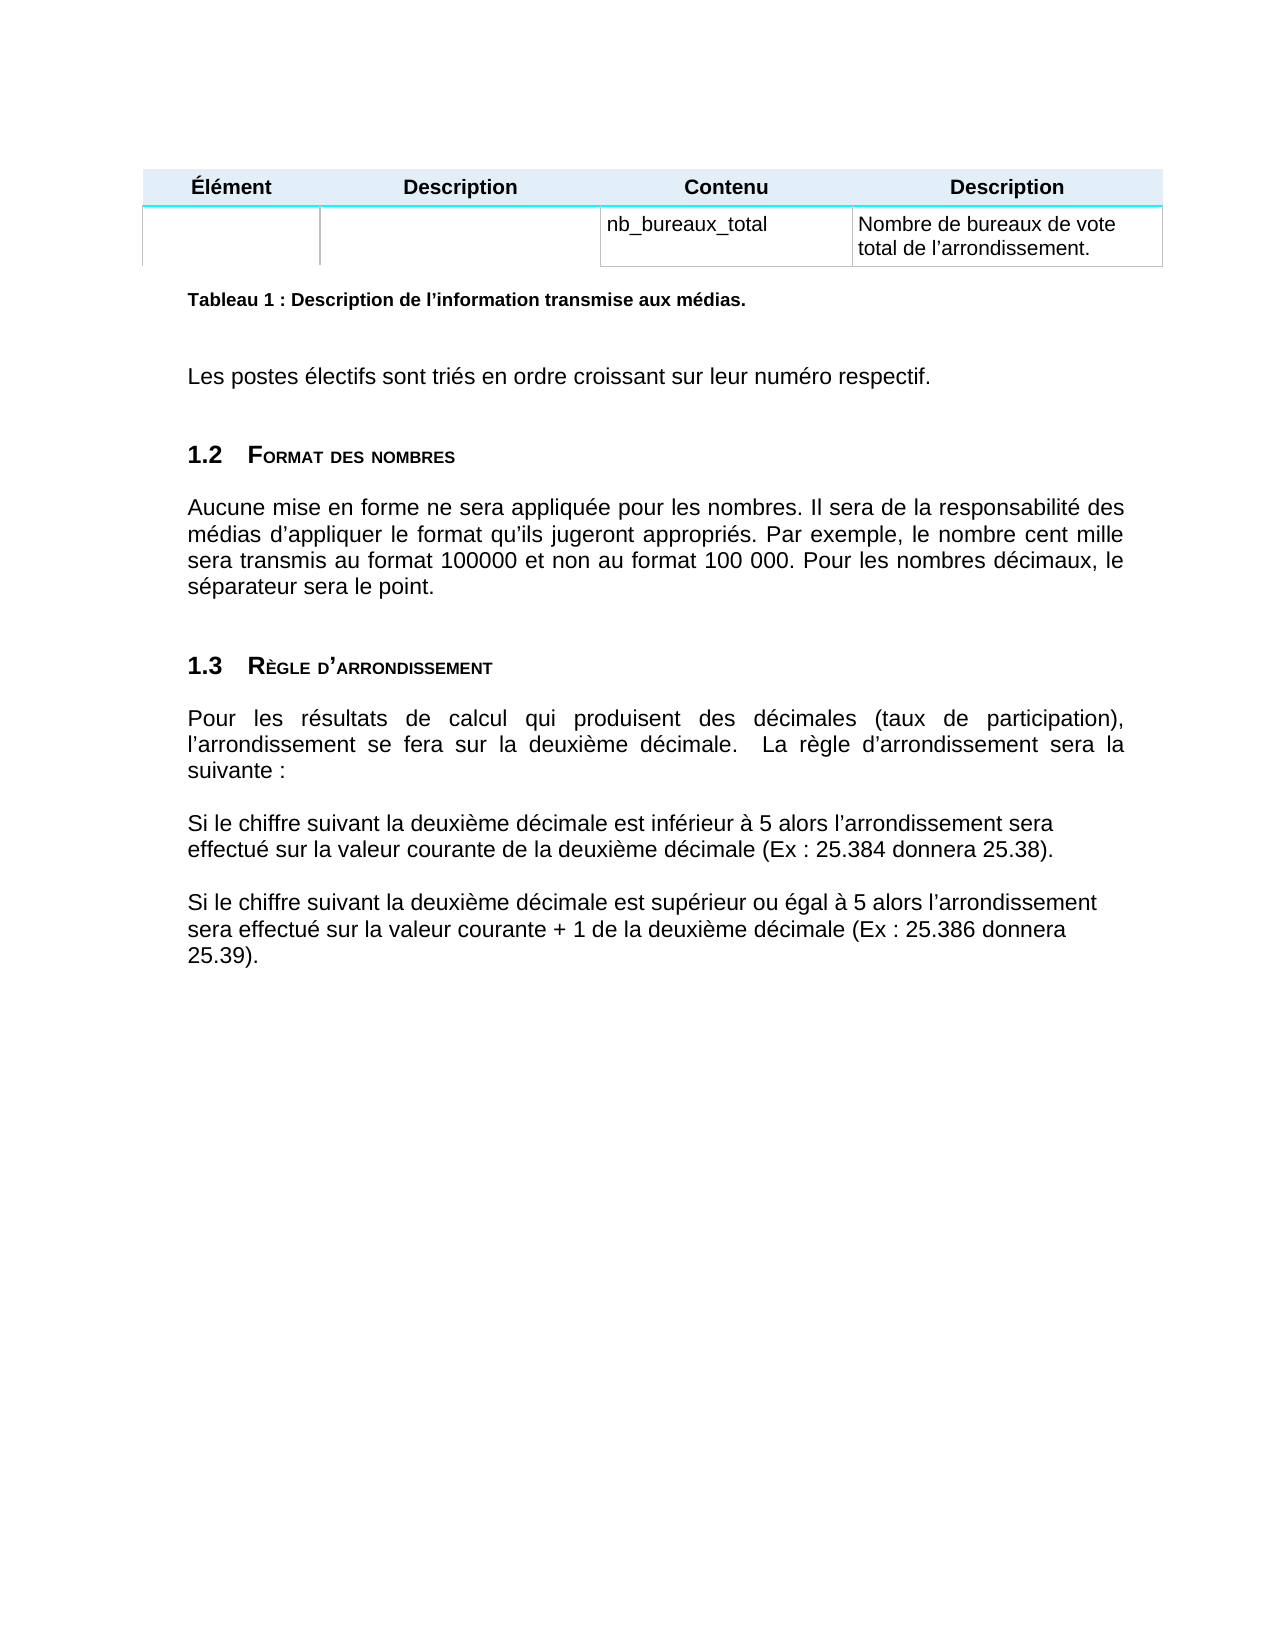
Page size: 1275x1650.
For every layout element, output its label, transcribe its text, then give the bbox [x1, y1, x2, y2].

table_header Contenu [601, 169, 852, 205]
table_cell nb_bureaux_total [601, 207, 852, 266]
table_header Description [320, 169, 601, 205]
text Les postes électifs sont triés en ordre croissant sur leur numéro respectif. [187, 363, 1125, 389]
table_header Description [852, 169, 1163, 205]
table_cell [320, 207, 600, 266]
table_cell [143, 207, 320, 266]
text Si le chiffre suivant la deuxième décimale est supérieur ou égal à 5 alors l’arrondissement sera effectué sur la valeur courante + 1 de la deuxième décimale (Ex : 25.386 donnera 25.39). [187, 889, 1125, 968]
text Tableau 1 : Description de l’information transmise aux médias. [187, 288, 1125, 310]
text Aucune mise en forme ne sera appliquée pour les nombres. Il sera de la responsabilité des médias d’appliquer le format qu’ils jugeront appropriés. Par exemple, le nombre cent mille sera transmis au format 100000 et non au format 100 000. Pour les nombres décimaux, le séparateur sera le point. [187, 494, 1125, 599]
subtitle Format des nombres [187, 440, 1125, 469]
text Si le chiffre suivant la deuxième décimale est inférieur à 5 alors l’arrondissement sera effectué sur la valeur courante de la deuxième décimale (Ex : 25.384 donnera 25.38). [187, 810, 1125, 863]
table_header Élément [143, 169, 320, 205]
subtitle Règle d’arrondissement [187, 651, 1125, 680]
table_cell Nombre de bureaux de vote total de l’arrondissement. [853, 207, 1162, 266]
text Pour les résultats de calcul qui produisent des décimales (taux de participation), l’arrondissement se fera sur la deuxième décimale. La règle d’arrondissement sera la suivante : [187, 705, 1125, 784]
